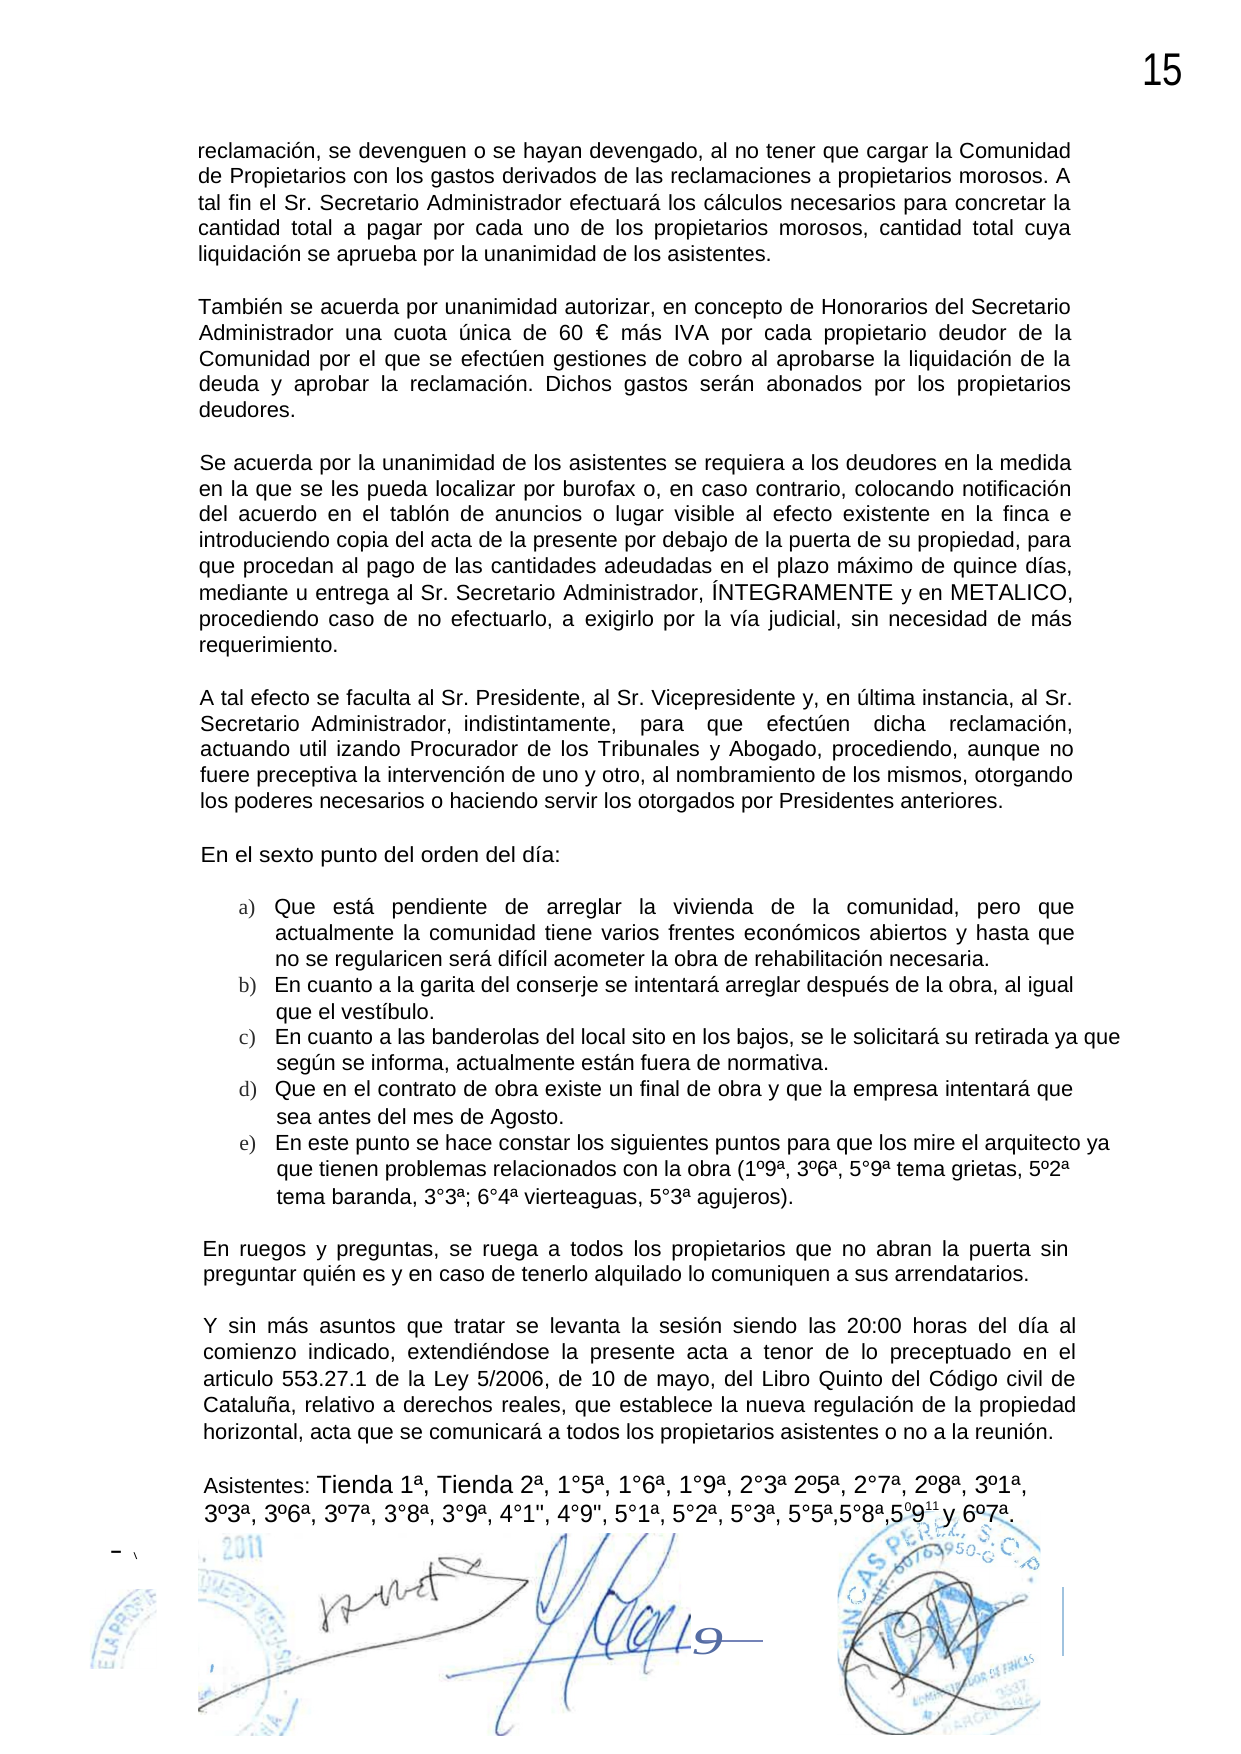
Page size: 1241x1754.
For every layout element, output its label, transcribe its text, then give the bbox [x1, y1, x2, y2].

text [1042, 1534, 1194, 1565]
text A tal efecto se faculta al Sr. Presidente, al Sr. Vicepresidente y, en última instancia, al Sr. Secretario Administrador, indistintamente, para que efectúen dicha reclamación, actuando util izando Procurador de los Tribunales y Abogado, procediendo, aunque no fuere preceptiva la intervención de uno y otro, al nombramiento de los mismos, otorgando los poderes necesarios o haciendo servir los otorgados por Presidentes anteriores. [199, 684, 1074, 813]
picture [198, 1533, 691, 1736]
text En el sexto punto del orden del día: [200, 842, 1194, 868]
picture [966, 1513, 973, 1520]
text Asistentes: Tienda 1ª, Tienda 2ª, 1°5ª, 1°6ª, 1°9ª, 2°3ª 2º5ª, 2°7ª, 2º8ª, 3º1ª, 3º3ª, 3º6ª, 3º7ª, 3°8ª, 3°9ª, 4°1", 4°9", 5°1ª, 5°2ª, 5°3ª, 5°5ª,5°8ª,50911 y 6º7ª. [203, 1470, 1075, 1736]
text [691, 1534, 836, 1565]
text según se informa, actualmente están fuera de normativa. [276, 1050, 1194, 1075]
text - \ [109, 1534, 198, 1565]
text que tienen problemas relacionados con la obra (1º9ª, 3º6ª, 5°9ª tema grietas, 5º2ª tema baranda, 3°3ª; 6°4ª vierteaguas, 5°3ª agujeros). [276, 1156, 1075, 1209]
list Que está pendiente de arreglar la vivienda de la comunidad, pero que actualmente la comunidad tiene varios frentes económicos abiertos y hasta que no se regularicen será difícil acometer la obra de rehabilitación necesaria. [238, 894, 1075, 971]
list En cuanto a la garita del conserje se intentará arreglar después de la obra, al igual que el vestíbulo. [238, 972, 1075, 1024]
text Se acuerda por la unanimidad de los asistentes se requiera a los deudores en la medida en la que se les pueda localizar por burofax o, en caso contrario, colocando notificación del acuerdo en el tablón de anuncios o lugar visible al efecto existente en la finca e introduciendo copia del acta de la presente por debajo de la puerta de su propiedad, para que procedan al pago de las cantidades adeudadas en el plazo máximo de quince días, mediante u entrega al Sr. Secretario Administrador, ÍNTEGRAMENTE y en METALICO, procediendo caso de no efectuarlo, a exigirlo por la vía judicial, sin necesidad de más requerimiento. [198, 449, 1073, 657]
text También se acuerda por unanimidad autorizar, en concepto de Honorarios del Secretario­ Administrador una cuota única de 60 € más IVA por cada propietario deudor de la Comunidad por el que se efectúen gestiones de cobro al aprobarse la liquidación de la deuda y aprobar la reclamación. Dichos gastos serán abonados por los propietarios deudores. [198, 294, 1072, 422]
text En ruegos y preguntas, se ruega a todos los propietarios que no abran la puerta sin preguntar quién es y en caso de tenerlo alquilado lo comuniquen a sus arrendatarios. [202, 1236, 1069, 1286]
picture [945, 1511, 951, 1519]
picture [89, 1589, 157, 1669]
list En este punto se hace constar los siguientes puntos para que los mire el arquitecto ya [239, 1132, 1194, 1155]
text 15 [77, 43, 1183, 95]
picture [864, 1514, 871, 1521]
list Que en el contrato de obra existe un final de obra y que la empresa intentará que sea antes del mes de Agosto. [239, 1076, 1076, 1129]
text Y sin más asuntos que tratar se levanta la sesión siendo las 20:00 horas del día al comienzo indicado, extendiéndose la presente acta a tenor de lo preceptuado en el articulo 553.27.1 de la Ley 5/2006, de 10 de mayo, del Libro Quinto del Código civil de Cataluña, relativo a derechos reales, que establece la nueva regulación de la propiedad horizontal, acta que se comunicará a todos los propietarios asistentes o no a la reunión. [203, 1313, 1077, 1444]
subtitle reclamación, se devenguen o se hayan devengado, al no tener que cargar la Comunidad de Propietarios con los gastos derivados de las reclamaciones a propietarios morosos. A tal fin el Sr. Secretario Administrador efectuará los cálculos necesarios para concretar la cantidad total a pagar por cada uno de los propietarios morosos, cantidad total cuya liquidación se aprueba por la unanimidad de los asistentes. [197, 137, 1072, 266]
picture [837, 1511, 1041, 1735]
list En cuanto a las banderolas del local sito en los bajos, se le solicitará su retirada ya que [239, 1025, 1194, 1049]
